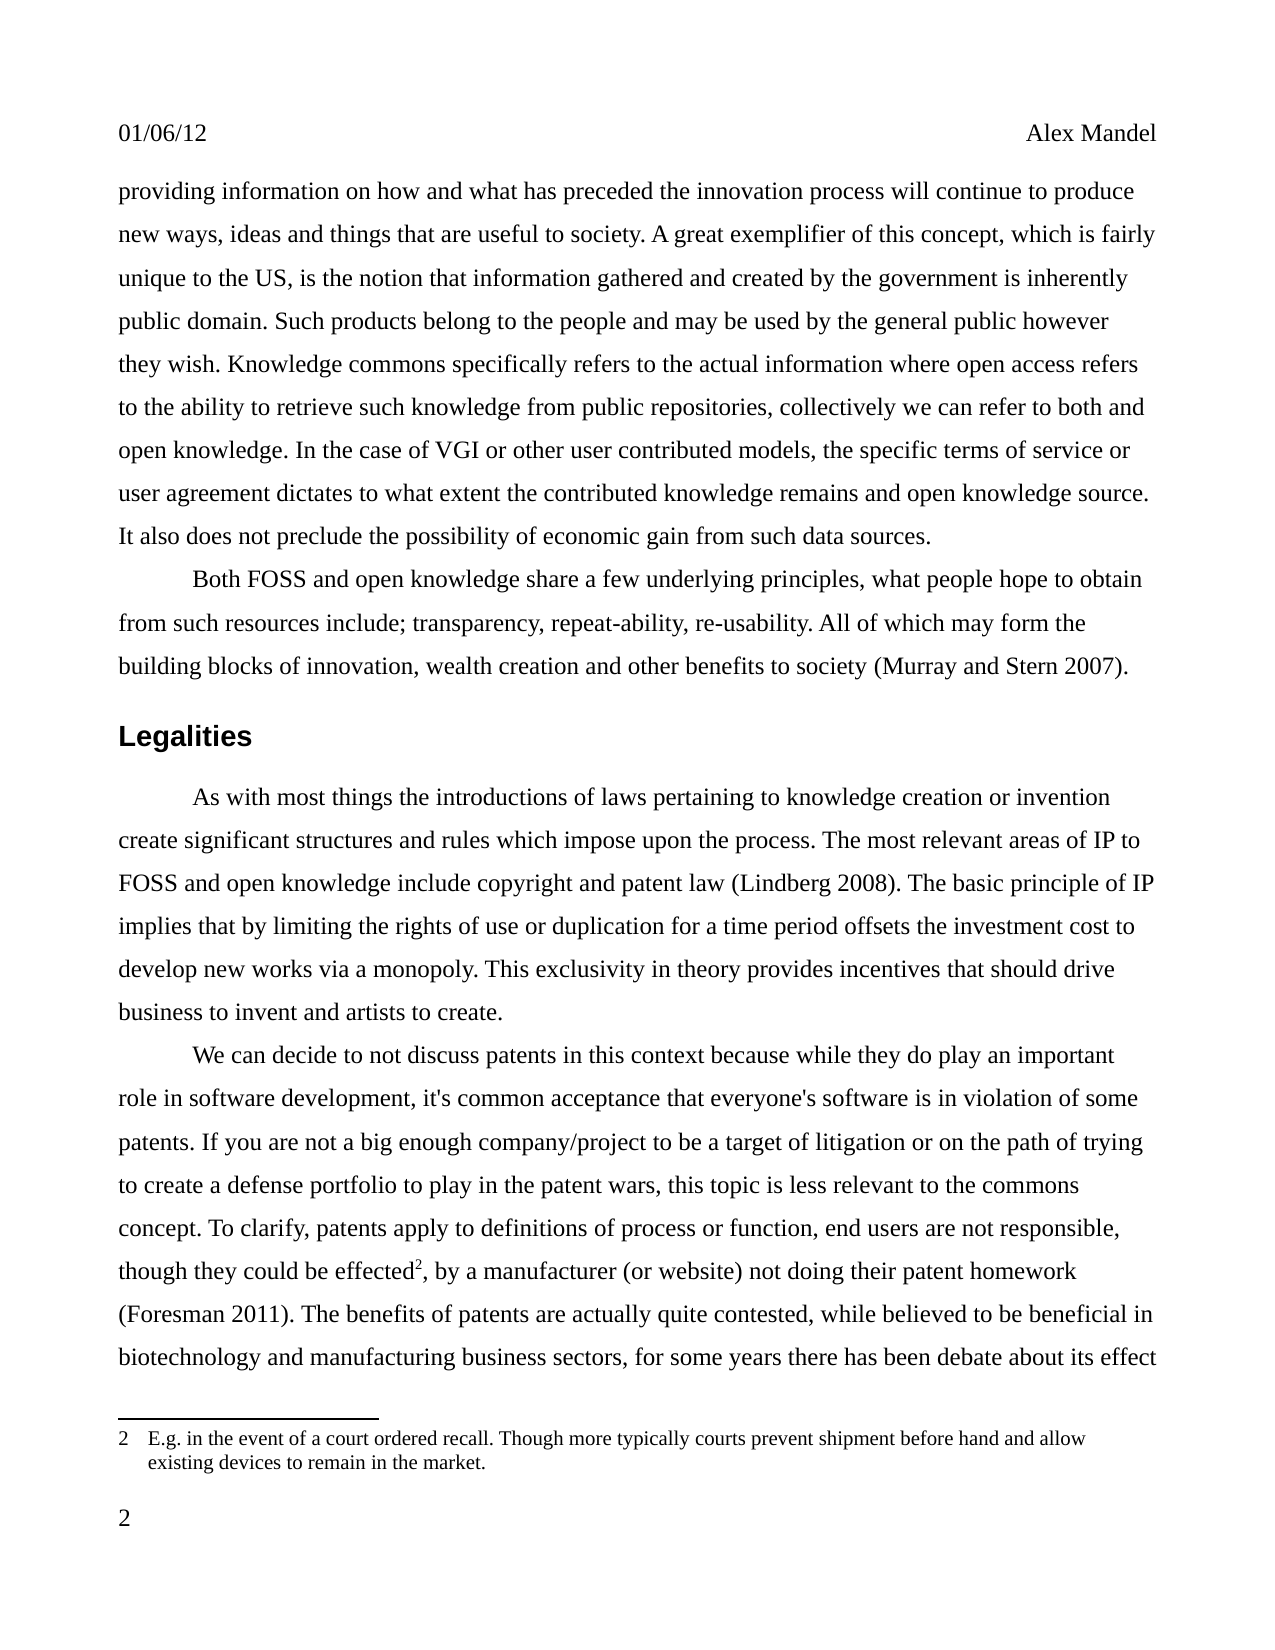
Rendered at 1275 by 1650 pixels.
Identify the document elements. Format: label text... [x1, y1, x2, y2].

text As with most things the introductions of laws pertaining to knowledge creation or invention create significant structures and rules which impose upon the process. The most relevant areas of IP to FOSS and open knowledge include copyright and patent law (Lindberg 2008). The basic principle of IP implies that by limiting the rights of use or duplication for a time period offsets the investment cost to develop new works via a monopoly. This exclusivity in theory provides incentives that should drive business to invent and artists to create. [118, 782, 1157, 1026]
text We can decide to not discuss patents in this context because while they do play an important role in software development, it's common acceptance that everyone's software is in violation of some patents. If you are not a big enough company/project to be a target of litigation or on the path of trying to create a defense portfolio to play in the patent wars, this topic is less relevant to the commons concept. To clarify, patents apply to definitions of process or function, end users are not responsible, though they could be effected, by a manufacturer (or website) not doing their patent homework (Foresman 2011). The benefits of patents are actually quite contested, while believed to be beneficial in biotechnology and manufacturing business sectors, for some years there has been debate about its effect [118, 1040, 1157, 1371]
text Both FOSS and open knowledge share a few underlying principles, what people hope to obtain from such resources include; transparency, repeat-ability, re-usability. All of which may form the building blocks of innovation, wealth creation and other benefits to society (Murray and Stern 2007). [118, 564, 1157, 679]
subtitle Legalities [118, 719, 1157, 752]
text providing information on how and what has preceded the innovation process will continue to produce new ways, ideas and things that are useful to society. A great exemplifier of this concept, which is fairly unique to the US, is the notion that information gathered and created by the government is inherently public domain. Such products belong to the people and may be used by the general public however they wish. Knowledge commons specifically refers to the actual information where open access refers to the ability to retrieve such knowledge from public repositories, collectively we can refer to both and open knowledge. In the case of VGI or other user contributed models, the specific terms of service or user agreement dictates to what extent the contributed knowledge remains and open knowledge source. It also does not preclude the possibility of economic gain from such data sources. [118, 176, 1157, 550]
text E.g. in the event of a court ordered recall. Though more typically courts prevent shipment before hand and allow existing devices to remain in the market. [118, 1426, 1157, 1474]
